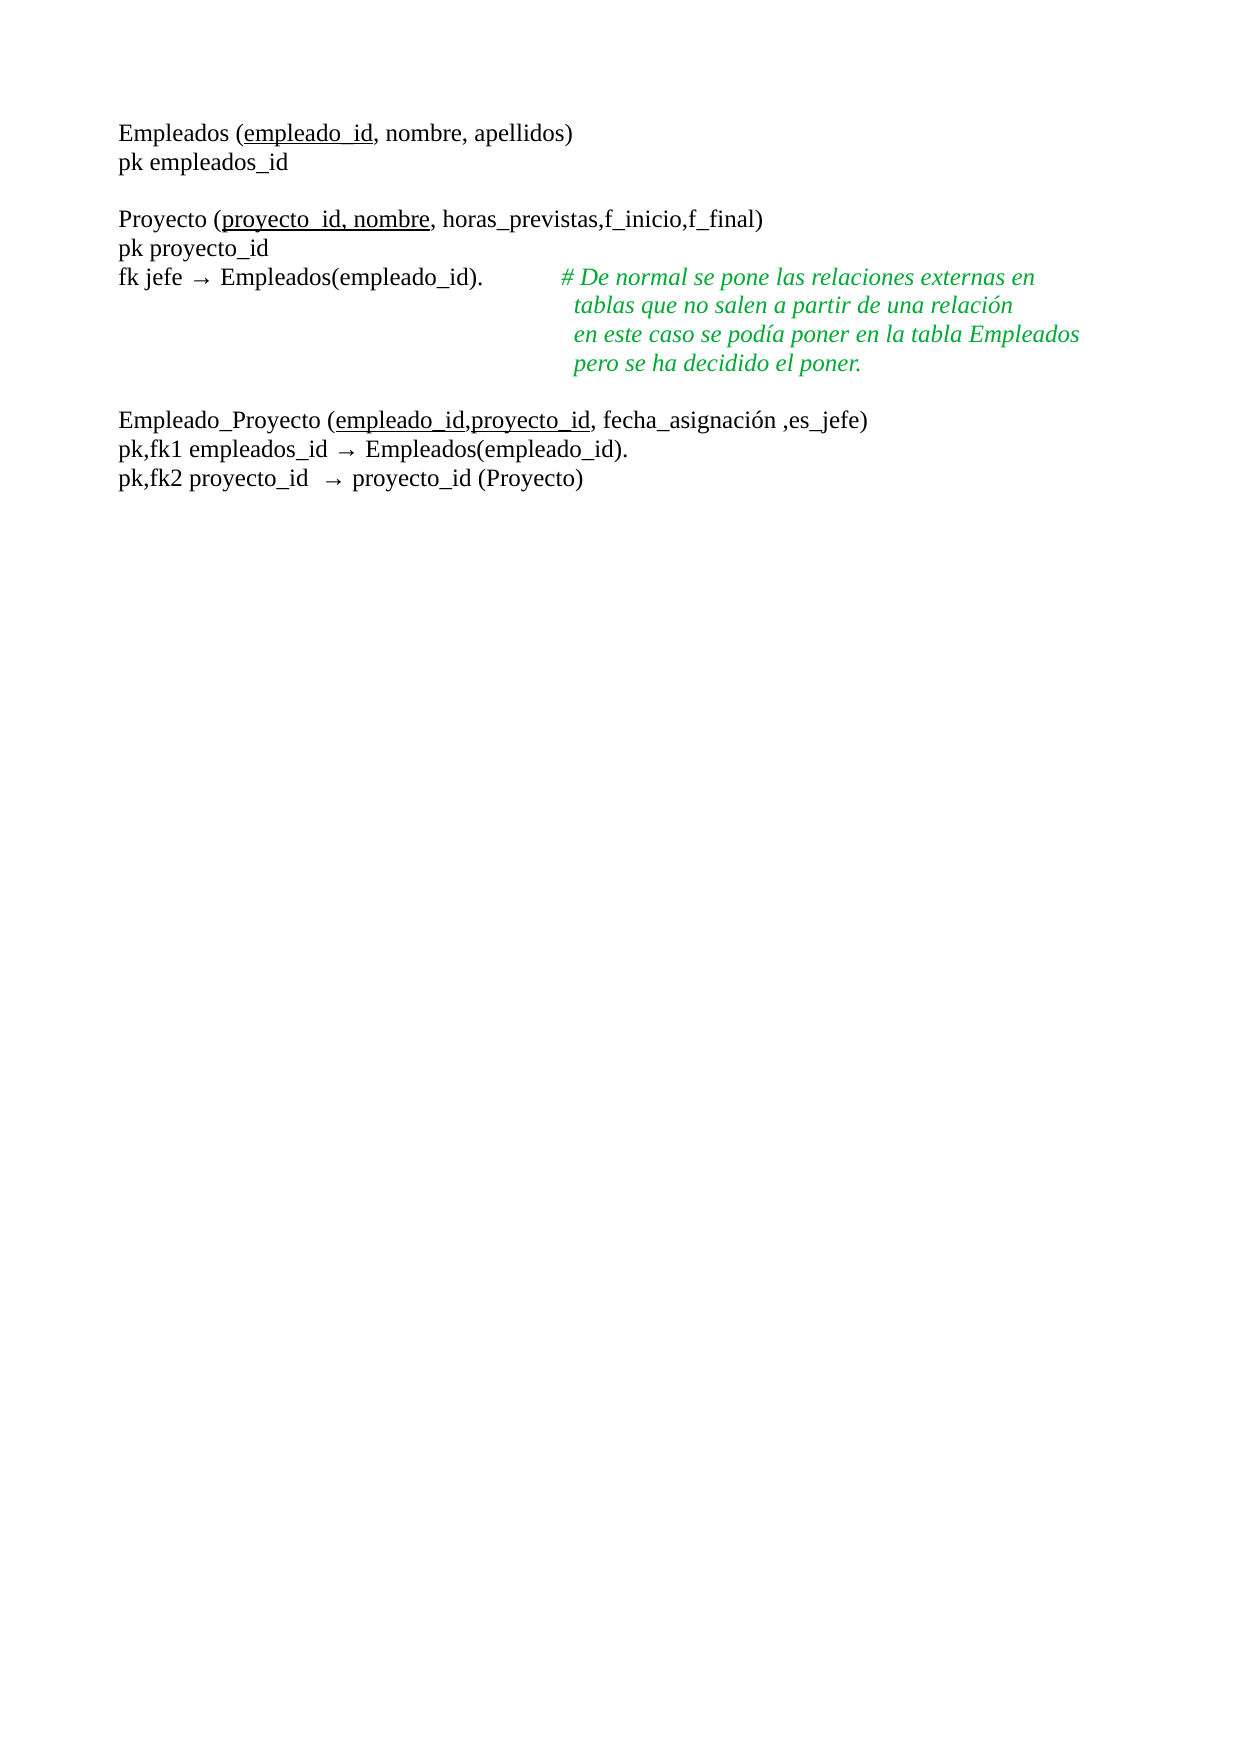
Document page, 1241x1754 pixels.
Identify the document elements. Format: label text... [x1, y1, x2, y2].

text Proyecto (proyecto_id, nombre, horas_previstas,f_inicio,f_final) [118, 204, 1122, 233]
text tablas que no salen a partir de una relación [118, 291, 1122, 319]
text pk,fk2 proyecto_id → proyecto_id (Proyecto) [118, 463, 1122, 492]
text en este caso se podía poner en la tabla Empleados [118, 319, 1122, 348]
text pk proyecto_id [118, 233, 1122, 262]
text pero se ha decidido el poner. [118, 348, 1122, 377]
text Empleado_Proyecto (empleado_id,proyecto_id, fecha_asignación ,es_jefe) [118, 406, 1122, 434]
text pk,fk1 empleados_id → Empleados(empleado_id). [118, 434, 1122, 463]
text pk empleados_id [118, 147, 1122, 176]
text fk jefe → Empleados(empleado_id). # De normal se pone las relaciones externas en [118, 262, 1122, 291]
text Empleados (empleado_id, nombre, apellidos) [118, 118, 1122, 147]
